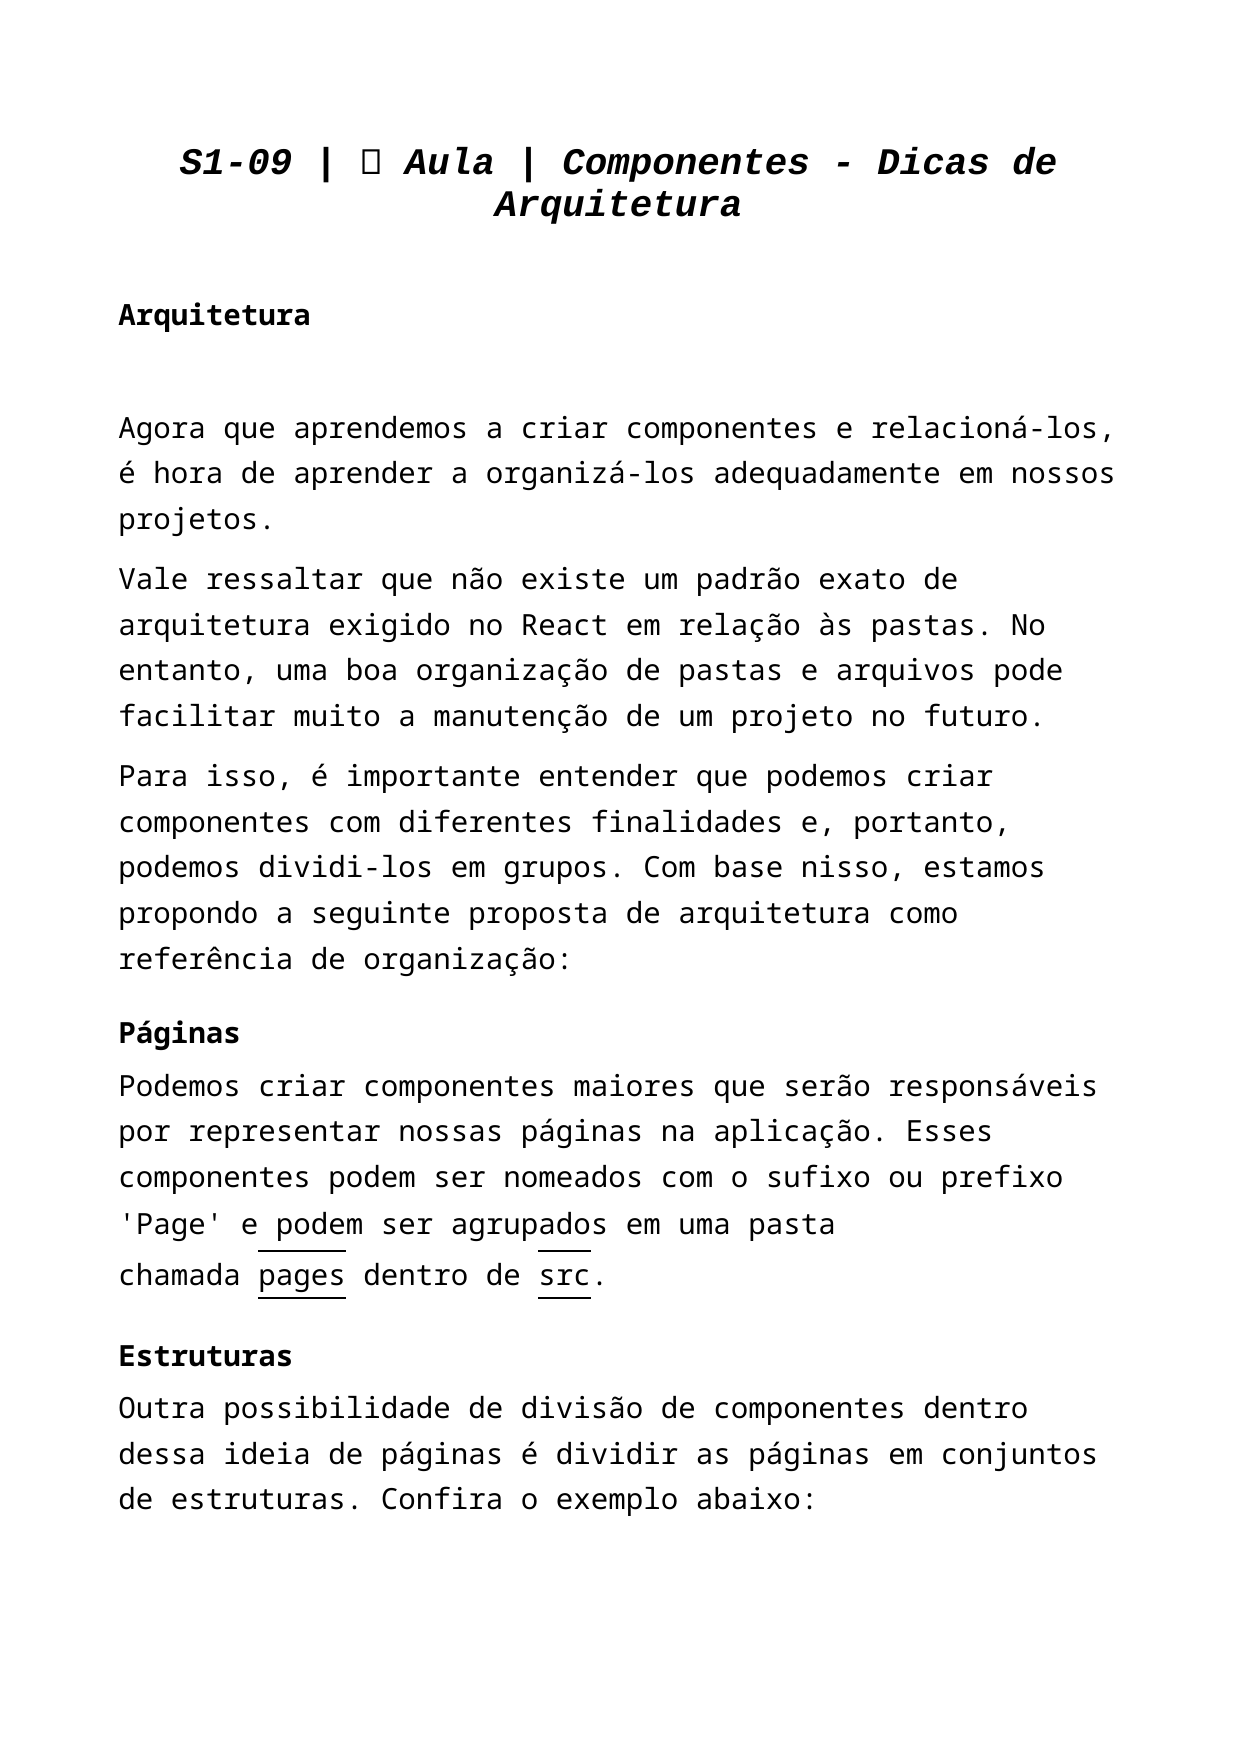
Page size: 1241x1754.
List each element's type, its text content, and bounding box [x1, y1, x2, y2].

subtitle Páginas [118, 1013, 1122, 1052]
subtitle Estruturas [118, 1335, 1122, 1375]
text Para isso, é importante entender que podemos criar componentes com diferentes finalidades e, portanto, podemos dividi-los em grupos. Com base nisso, estamos propondo a seguinte proposta de arquitetura como referência de organização: [118, 755, 1122, 978]
text Outra possibilidade de divisão de componentes dentro dessa ideia de páginas é dividir as páginas em conjuntos de estruturas. Confira o exemplo abaixo: [118, 1387, 1122, 1518]
text Agora que aprendemos a criar componentes e relacioná-los, é hora de aprender a organizá-los adequadamente em nossos projetos. [118, 407, 1122, 538]
text Vale ressaltar que não existe um padrão exato de arquitetura exigido no React em relação às pastas. No entanto, uma boa organização de pastas e arquivos pode facilitar muito a manutenção de um projeto no futuro. [118, 558, 1122, 735]
subtitle Arquitetura [118, 294, 1122, 334]
subtitle S1-09 | 📘 Aula | Componentes - Dicas de Arquitetura [118, 143, 1122, 228]
text Podemos criar componentes maiores que serão responsáveis por representar nossas páginas na aplicação. Esses componentes podem ser nomeados com o sufixo ou prefixo 'Page' e podem ser agrupados em uma pasta chamada pages dentro de src. [118, 1065, 1122, 1299]
